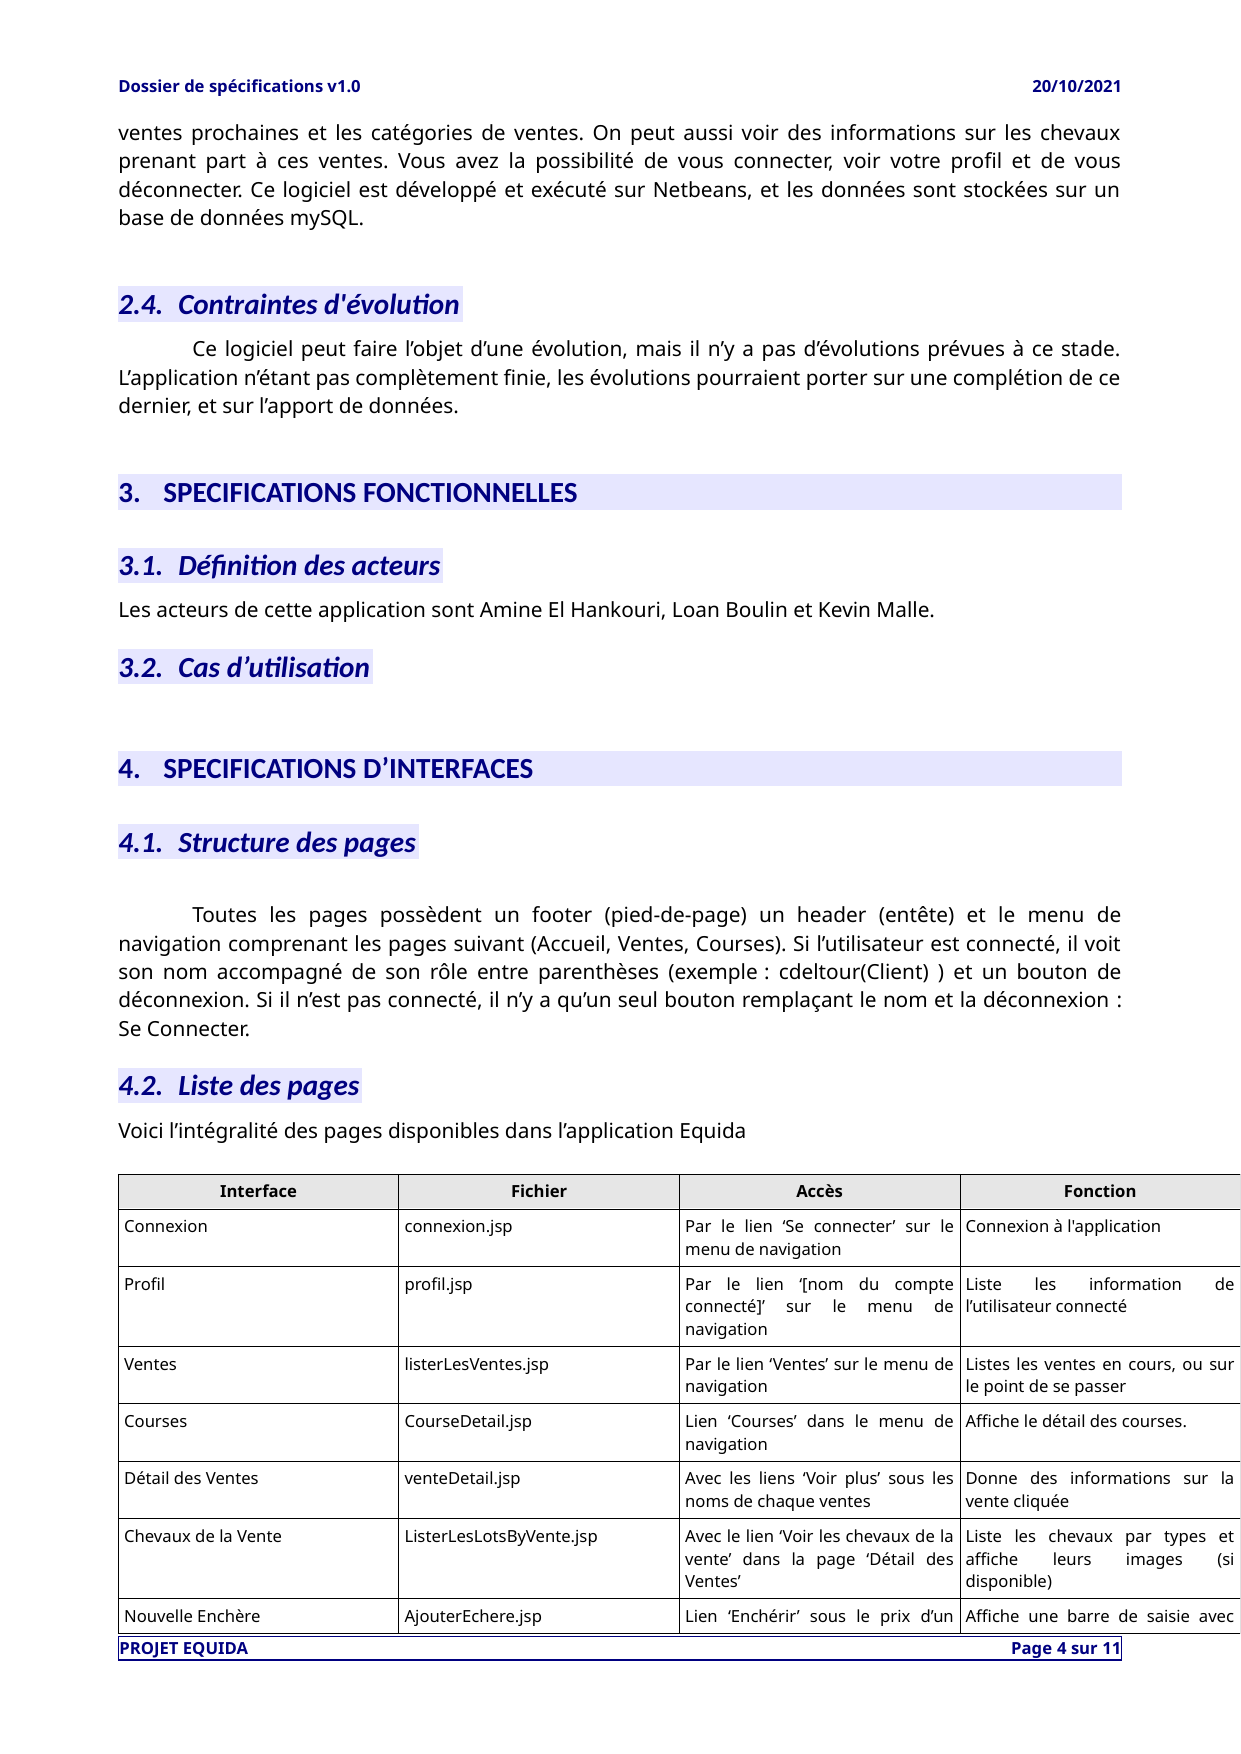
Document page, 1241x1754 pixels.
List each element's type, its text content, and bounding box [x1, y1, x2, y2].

table_cell CourseDetail.jsp [399, 1404, 679, 1461]
subtitle Liste des pages [118, 1067, 1122, 1103]
table_cell Avec le lien ‘Voir les chevaux de la vente’ dans la page ‘Détail des Ventes’ [680, 1519, 960, 1598]
text Toutes les pages possèdent un footer (pied-de-page) un header (entête) et le menu de navigation comprenant les pages suivant (Accueil, Ventes, Courses). Si l’utilisateur est connecté, il voit son nom accompagné de son rôle entre parenthèses (exemple : cdeltour(Client) ) et un bouton de déconnexion. Si il n’est pas connecté, il n’y a qu’un seul bouton remplaçant le nom et la déconnexion : Se Connecter. [118, 900, 1122, 1042]
subtitle Contraintes d'évolution [463, 286, 1122, 322]
table_cell Donne des informations sur la vente cliquée [961, 1462, 1240, 1518]
text Les acteurs de cette application sont Amine El Hankouri, Loan Boulin et Kevin Malle. [118, 596, 1122, 624]
table_header Accès [680, 1175, 960, 1208]
subtitle Cas d’utilisation [373, 649, 1122, 684]
table_cell Par le lien ‘Ventes’ sur le menu de navigation [680, 1347, 960, 1403]
table_cell Par le lien ‘[nom du compte connecté]’ sur le menu de navigation [680, 1267, 960, 1346]
table_cell Liste les information de l’utilisateur connecté [961, 1267, 1240, 1346]
table_cell ListerLesLotsByVente.jsp [399, 1519, 679, 1598]
table_cell Affiche une barre de saisie avec [961, 1599, 1240, 1633]
table_cell Lien ‘Enchérir’ sous le prix d’un [680, 1599, 960, 1633]
table_cell connexion.jsp [399, 1210, 679, 1266]
text Ce logiciel peut faire l’objet d’une évolution, mais il n’y a pas d’évolutions prévues à ce stade. L’application n’étant pas complètement finie, les évolutions pourraient porter sur une complétion de ce dernier, et sur l’apport de données. [118, 334, 1122, 420]
table_header Interface [119, 1175, 398, 1208]
table_cell AjouterEchere.jsp [399, 1599, 679, 1633]
text Voici l’intégralité des pages disponibles dans l’application Equida [118, 1116, 1122, 1145]
table_cell profil.jsp [399, 1267, 679, 1346]
table_header Fonction [961, 1175, 1240, 1208]
subtitle Définition des acteurs [118, 547, 1122, 583]
subtitle SPECIFICATIONS D’INTERFACES [118, 751, 1122, 786]
table_cell venteDetail.jsp [399, 1462, 679, 1518]
subtitle SPECIFICATIONS FONCTIONNELLES [118, 474, 1122, 510]
subtitle Structure des pages [419, 824, 1122, 859]
table_cell Ventes [119, 1347, 398, 1403]
table_header Fichier [399, 1175, 679, 1208]
table_cell Détail des Ventes [119, 1462, 398, 1518]
table_cell Lien ‘Courses’ dans le menu de navigation [680, 1404, 960, 1461]
table_cell Avec les liens ‘Voir plus’ sous les noms de chaque ventes [680, 1462, 960, 1518]
table_cell listerLesVentes.jsp [399, 1347, 679, 1403]
table_cell Profil [119, 1267, 398, 1346]
table_cell Nouvelle Enchère [119, 1599, 398, 1633]
text ventes prochaines et les catégories de ventes. On peut aussi voir des informations sur les chevaux prenant part à ces ventes. Vous avez la possibilité de vous connecter, voir votre profil et de vous déconnecter. Ce logiciel est développé et exécuté sur Netbeans, et les données sont stockées sur un base de données mySQL. [118, 118, 1122, 232]
table_cell Connexion à l'application [961, 1210, 1240, 1266]
table_cell Listes les ventes en cours, ou sur le point de se passer [961, 1347, 1240, 1403]
table_cell Connexion [119, 1210, 398, 1266]
table_cell Par le lien ‘Se connecter’ sur le menu de navigation [680, 1210, 960, 1266]
table_cell Chevaux de la Vente [119, 1519, 398, 1598]
table_cell Courses [119, 1404, 398, 1461]
table_cell Affiche le détail des courses. [961, 1404, 1240, 1461]
table_cell Liste les chevaux par types et affiche leurs images (si disponible) [961, 1519, 1240, 1598]
